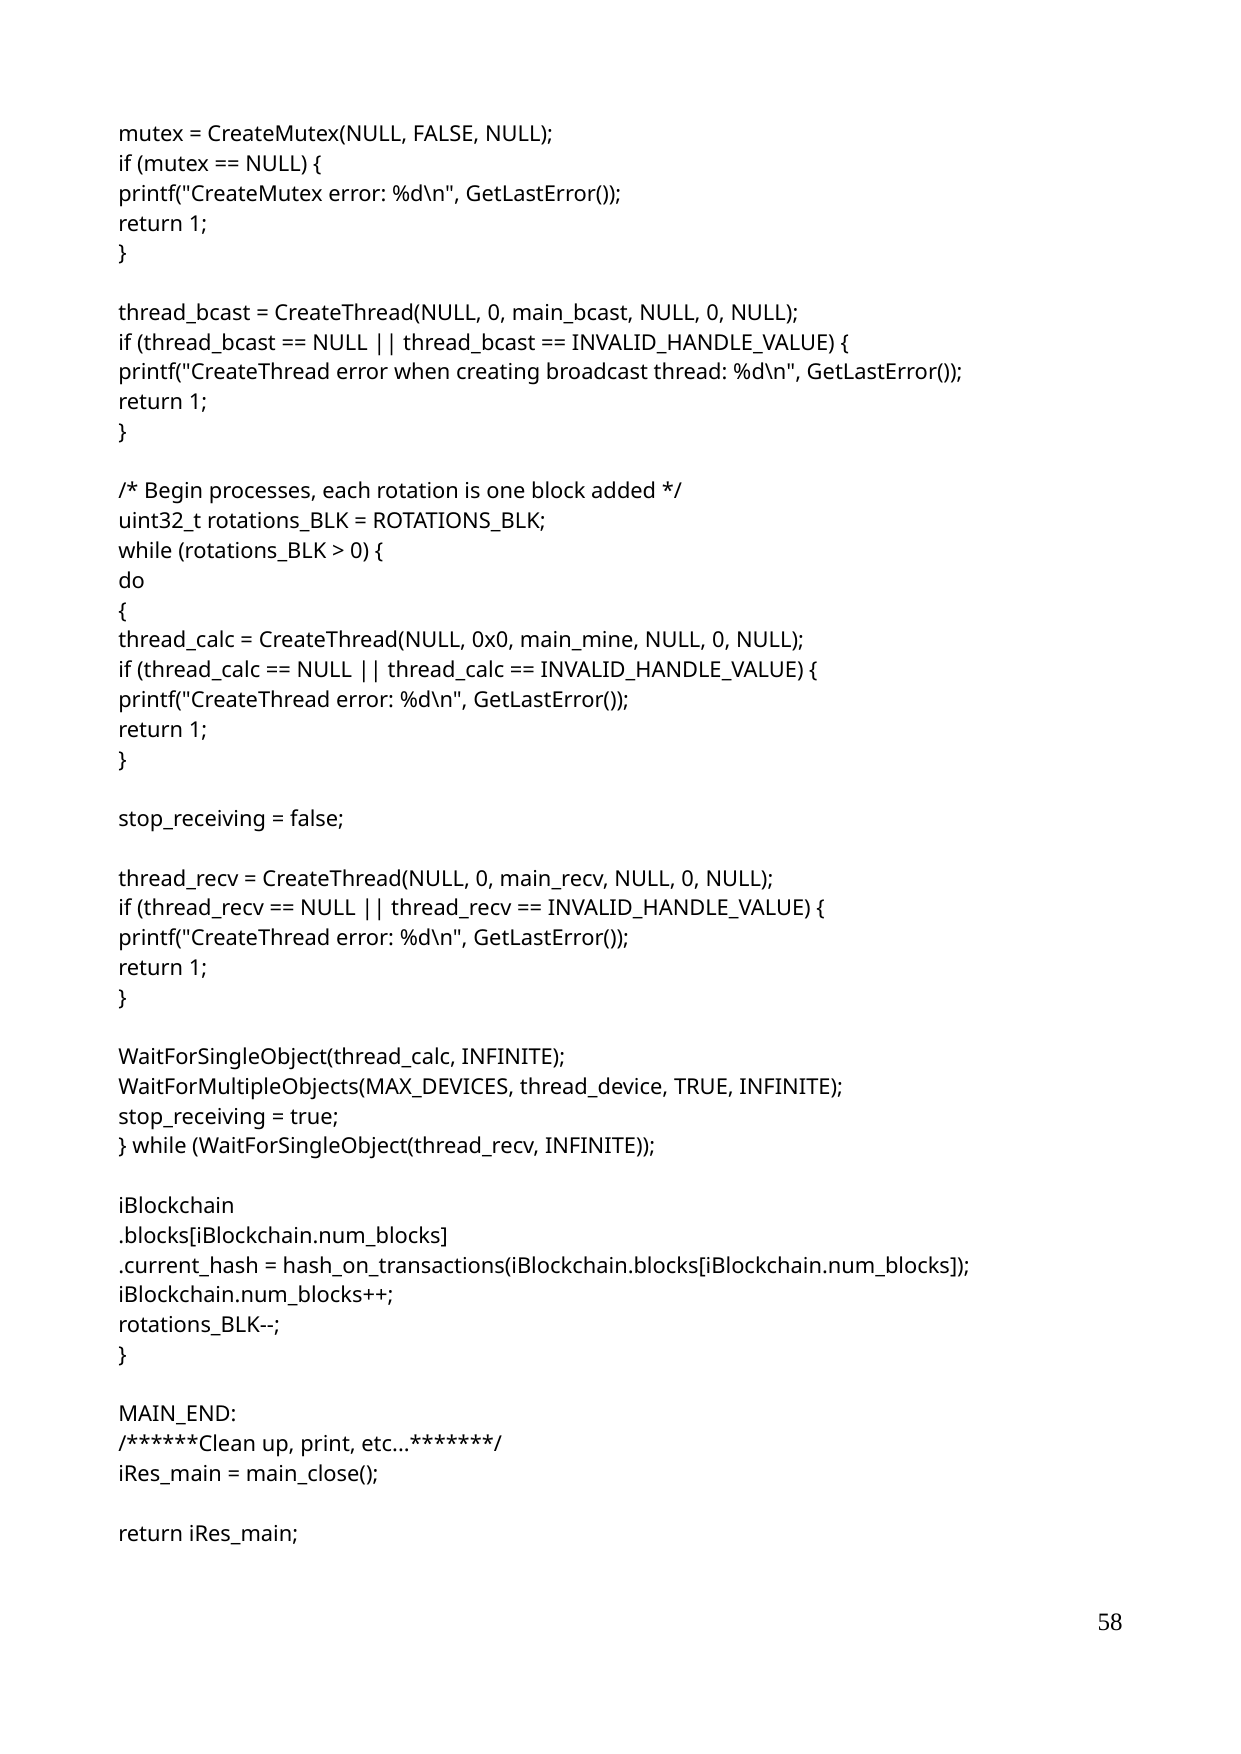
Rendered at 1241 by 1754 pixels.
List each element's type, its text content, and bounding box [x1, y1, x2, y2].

text } [118, 1339, 1122, 1369]
text thread_recv = CreateThread(NULL, 0, main_recv, NULL, 0, NULL); [118, 862, 1122, 892]
text /******Clean up, print, etc...*******/ [118, 1428, 1122, 1458]
text .blocks[iBlockchain.num_blocks] [118, 1220, 1122, 1249]
text return 1; [118, 207, 1122, 237]
text mutex = CreateMutex(NULL, FALSE, NULL); [118, 118, 1122, 148]
text rotations_BLK--; [118, 1309, 1122, 1339]
text printf("CreateThread error when creating broadcast thread: %d\n", GetLastError()); [118, 356, 1122, 386]
text .current_hash = hash_on_transactions(iBlockchain.blocks[iBlockchain.num_blocks]); [118, 1249, 1122, 1279]
text return 1; [118, 386, 1122, 416]
text } [118, 416, 1122, 446]
text do [118, 565, 1122, 594]
text /* Begin processes, each rotation is one block added */ [118, 475, 1122, 505]
text printf("CreateThread error: %d\n", GetLastError()); [118, 684, 1122, 714]
text while (rotations_BLK > 0) { [118, 535, 1122, 565]
text } [118, 982, 1122, 1011]
text } [118, 743, 1122, 773]
text return 1; [118, 714, 1122, 743]
text iRes_main = main_close(); [118, 1458, 1122, 1488]
text WaitForMultipleObjects(MAX_DEVICES, thread_device, TRUE, INFINITE); [118, 1071, 1122, 1101]
text } [118, 237, 1122, 267]
text MAIN_END: [118, 1398, 1122, 1428]
text thread_bcast = CreateThread(NULL, 0, main_bcast, NULL, 0, NULL); [118, 297, 1122, 327]
text if (thread_calc == NULL || thread_calc == INVALID_HANDLE_VALUE) { [118, 654, 1122, 684]
text iBlockchain.num_blocks++; [118, 1279, 1122, 1309]
text printf("CreateThread error: %d\n", GetLastError()); [118, 922, 1122, 952]
text return iRes_main; [118, 1517, 1122, 1547]
text thread_calc = CreateThread(NULL, 0x0, main_mine, NULL, 0, NULL); [118, 624, 1122, 654]
text } while (WaitForSingleObject(thread_recv, INFINITE)); [118, 1131, 1122, 1160]
text stop_receiving = false; [118, 803, 1122, 833]
text { [118, 594, 1122, 624]
text iBlockchain [118, 1190, 1122, 1220]
text if (thread_recv == NULL || thread_recv == INVALID_HANDLE_VALUE) { [118, 892, 1122, 922]
text return 1; [118, 952, 1122, 982]
text printf("CreateMutex error: %d\n", GetLastError()); [118, 178, 1122, 207]
text if (thread_bcast == NULL || thread_bcast == INVALID_HANDLE_VALUE) { [118, 327, 1122, 356]
text if (mutex == NULL) { [118, 148, 1122, 178]
text uint32_t rotations_BLK = ROTATIONS_BLK; [118, 505, 1122, 535]
text stop_receiving = true; [118, 1101, 1122, 1131]
text WaitForSingleObject(thread_calc, INFINITE); [118, 1041, 1122, 1071]
